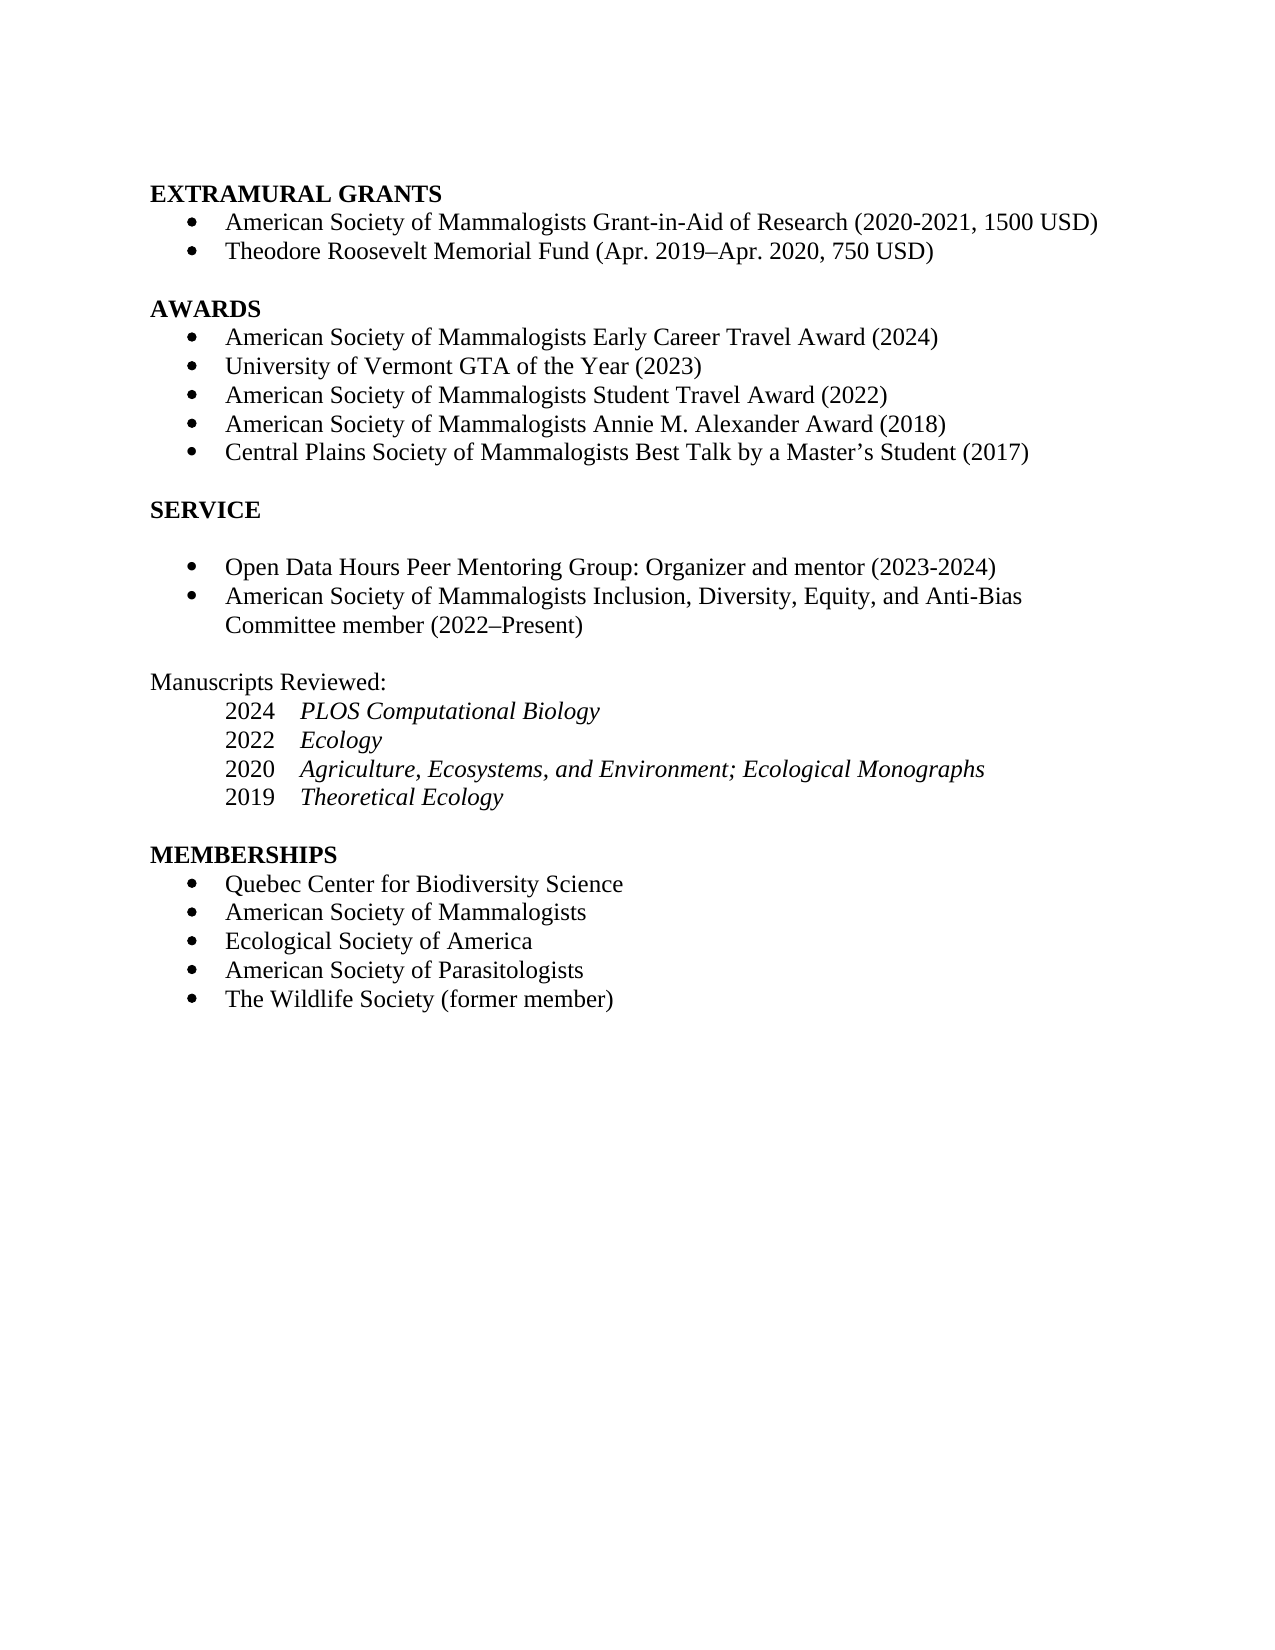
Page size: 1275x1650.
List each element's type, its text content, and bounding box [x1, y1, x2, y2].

list American Society of Mammalogists Annie M. Alexander Award (2018) [187, 409, 1125, 437]
text 2022 Ecology [225, 725, 1125, 754]
text 2019 Theoretical Ecology [225, 782, 1125, 811]
text Manuscripts Reviewed: [150, 667, 1125, 696]
text AWARDS [150, 294, 1125, 322]
text SERVICE [150, 495, 1125, 524]
list Central Plains Society of Mammalogists Best Talk by a Master’s Student (2017) [187, 437, 1125, 466]
list Open Data Hours Peer Mentoring Group: Organizer and mentor (2023-2024) [187, 552, 1125, 581]
list American Society of Mammalogists Early Career Travel Award (2024) [187, 322, 1125, 351]
list University of Vermont GTA of the Year (2023) [187, 351, 1125, 380]
list American Society of Mammalogists Student Travel Award (2022) [187, 380, 1125, 409]
list American Society of Mammalogists [187, 897, 1125, 926]
list American Society of Parasitologists [187, 955, 1125, 984]
text MEMBERSHIPS [150, 840, 1125, 869]
list American Society of Mammalogists Grant-in-Aid of Research (2020-2021, 1500 USD) [187, 207, 1125, 236]
list Ecological Society of America [187, 926, 1125, 955]
list Quebec Center for Biodiversity Science [187, 869, 1125, 897]
list The Wildlife Society (former member) [187, 984, 1125, 1012]
text 2020 Agriculture, Ecosystems, and Environment; Ecological Monographs [225, 754, 1125, 782]
list Theodore Roosevelt Memorial Fund (Apr. 2019–Apr. 2020, 750 USD) [187, 236, 1125, 265]
text 2024 PLOS Computational Biology [150, 696, 1125, 725]
list American Society of Mammalogists Inclusion, Diversity, Equity, and Anti-Bias Committee member (2022–Present) [187, 581, 1125, 639]
text EXTRAMURAL GRANTS [150, 179, 1125, 207]
